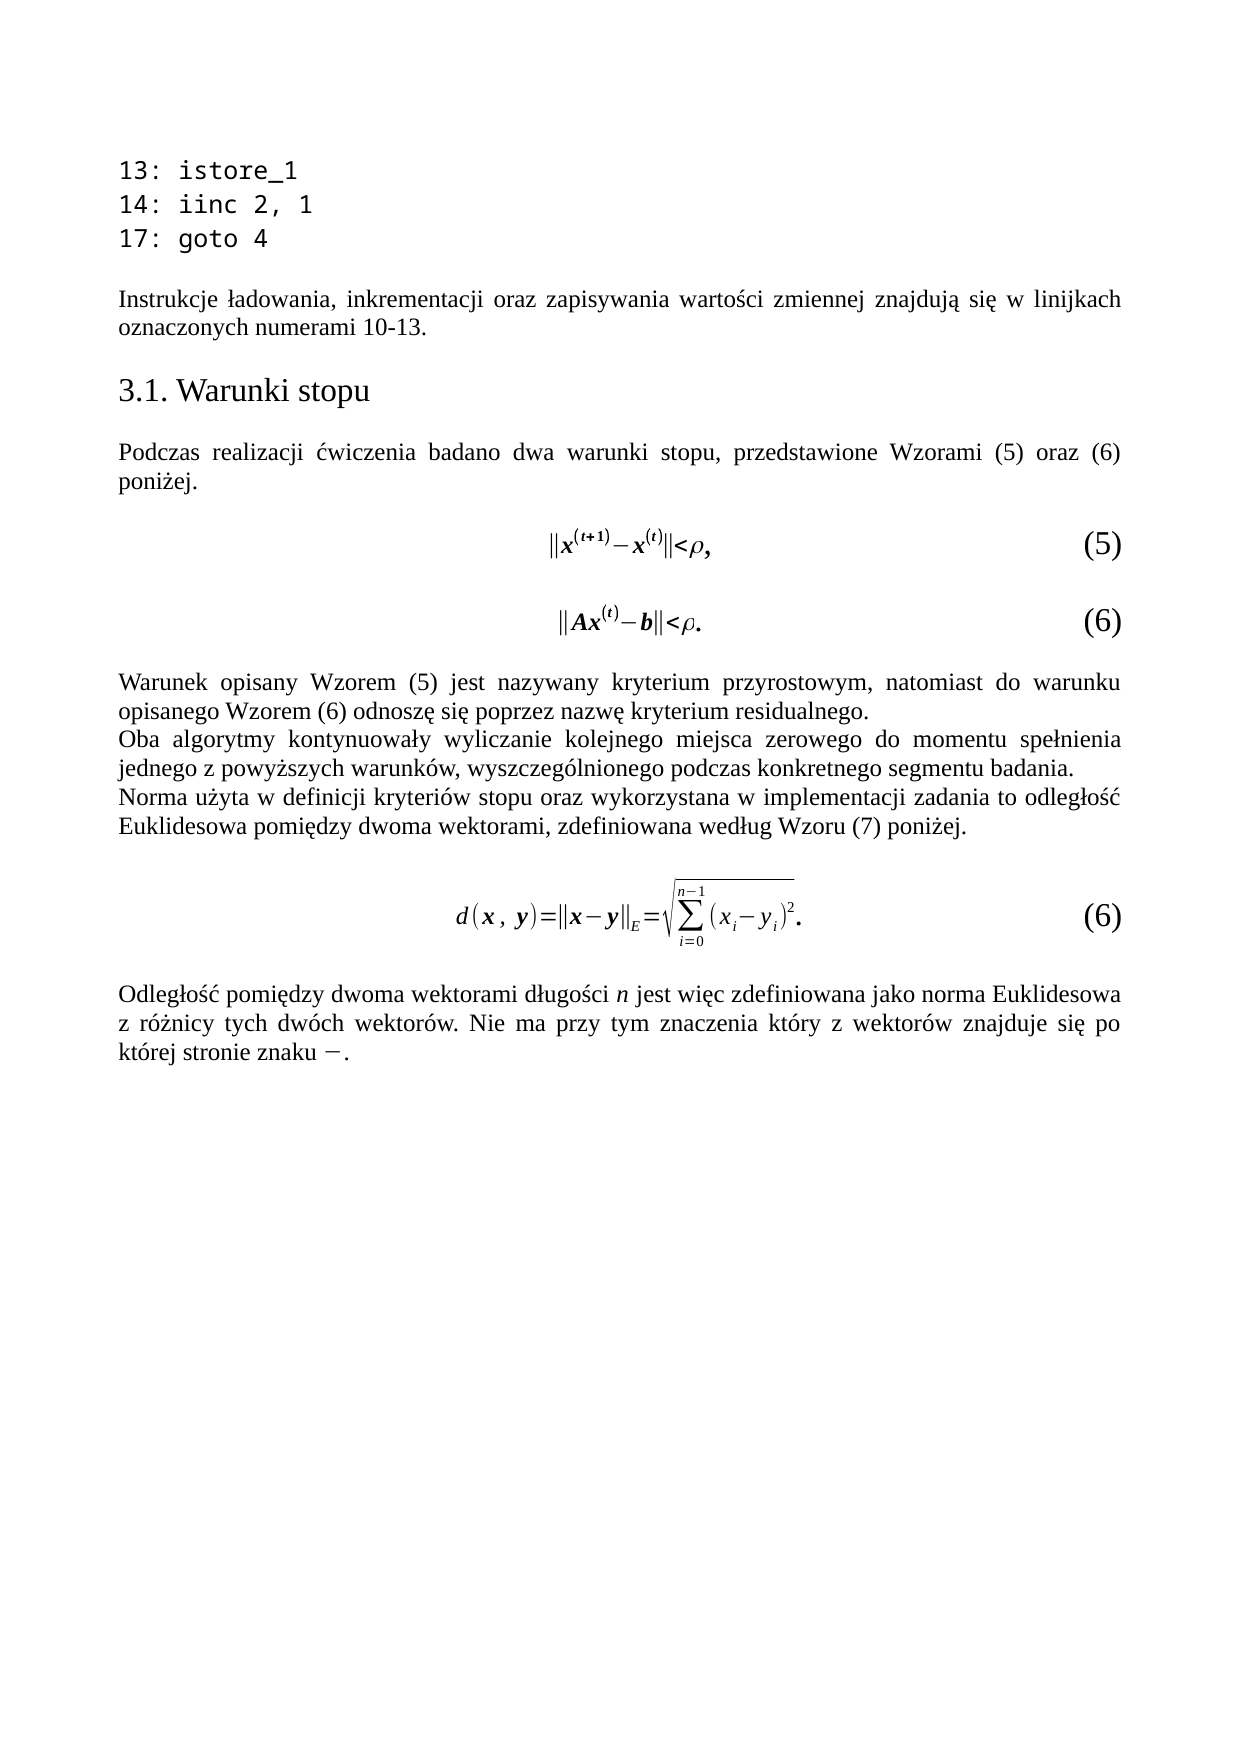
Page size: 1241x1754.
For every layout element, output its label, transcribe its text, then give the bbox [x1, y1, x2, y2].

text 17: goto 4 [118, 221, 1122, 255]
table_header (6) [915, 878, 1122, 950]
table_header . [343, 600, 915, 638]
text Odległość pomiędzy dwoma wektorami długości jest więc zdefiniowana jako norma Euklidesowa z różnicy tych dwóch wektorów. Nie ma przy tym znaczenia który z wektorów znajduje się po której stronie znaku . [118, 979, 1122, 1065]
text 13: istore_1 [118, 153, 1122, 187]
text Oba algorytmy kontynuowały wyliczanie kolejnego miejsca zerowego do momentu spełnienia jednego z powyższych warunków, wyszczególnionego podczas konkretnego segmentu badania. [118, 724, 1122, 782]
table_header [118, 600, 343, 638]
text Warunek opisany Wzorem (5) jest nazywany kryterium przyrostowym, natomiast do warunku opisanego Wzorem (6) odnoszę się poprzez nazwę kryterium residualnego. [118, 667, 1122, 724]
table_header , [343, 523, 915, 562]
text Podczas realizacji ćwiczenia badano dwa warunki stopu, przedstawione Wzorami (5) oraz (6) poniżej. [118, 437, 1122, 494]
table_header (5) [915, 523, 1122, 562]
table_header . [343, 878, 915, 950]
text 3.1. Warunki stopu [118, 370, 1122, 408]
table_header (6) [915, 600, 1122, 638]
table_header [118, 878, 343, 950]
text 14: iinc 2, 1 [118, 187, 1122, 221]
table_header [118, 523, 343, 562]
text Norma użyta w definicji kryteriów stopu oraz wykorzystana w implementacji zadania to odległość Euklidesowa pomiędzy dwoma wektorami, zdefiniowana według Wzoru (7) poniżej. [118, 782, 1122, 839]
text Instrukcje ładowania, inkrementacji oraz zapisywania wartości zmiennej znajdują się w linijkach oznaczonych numerami 10-13. [118, 284, 1122, 341]
